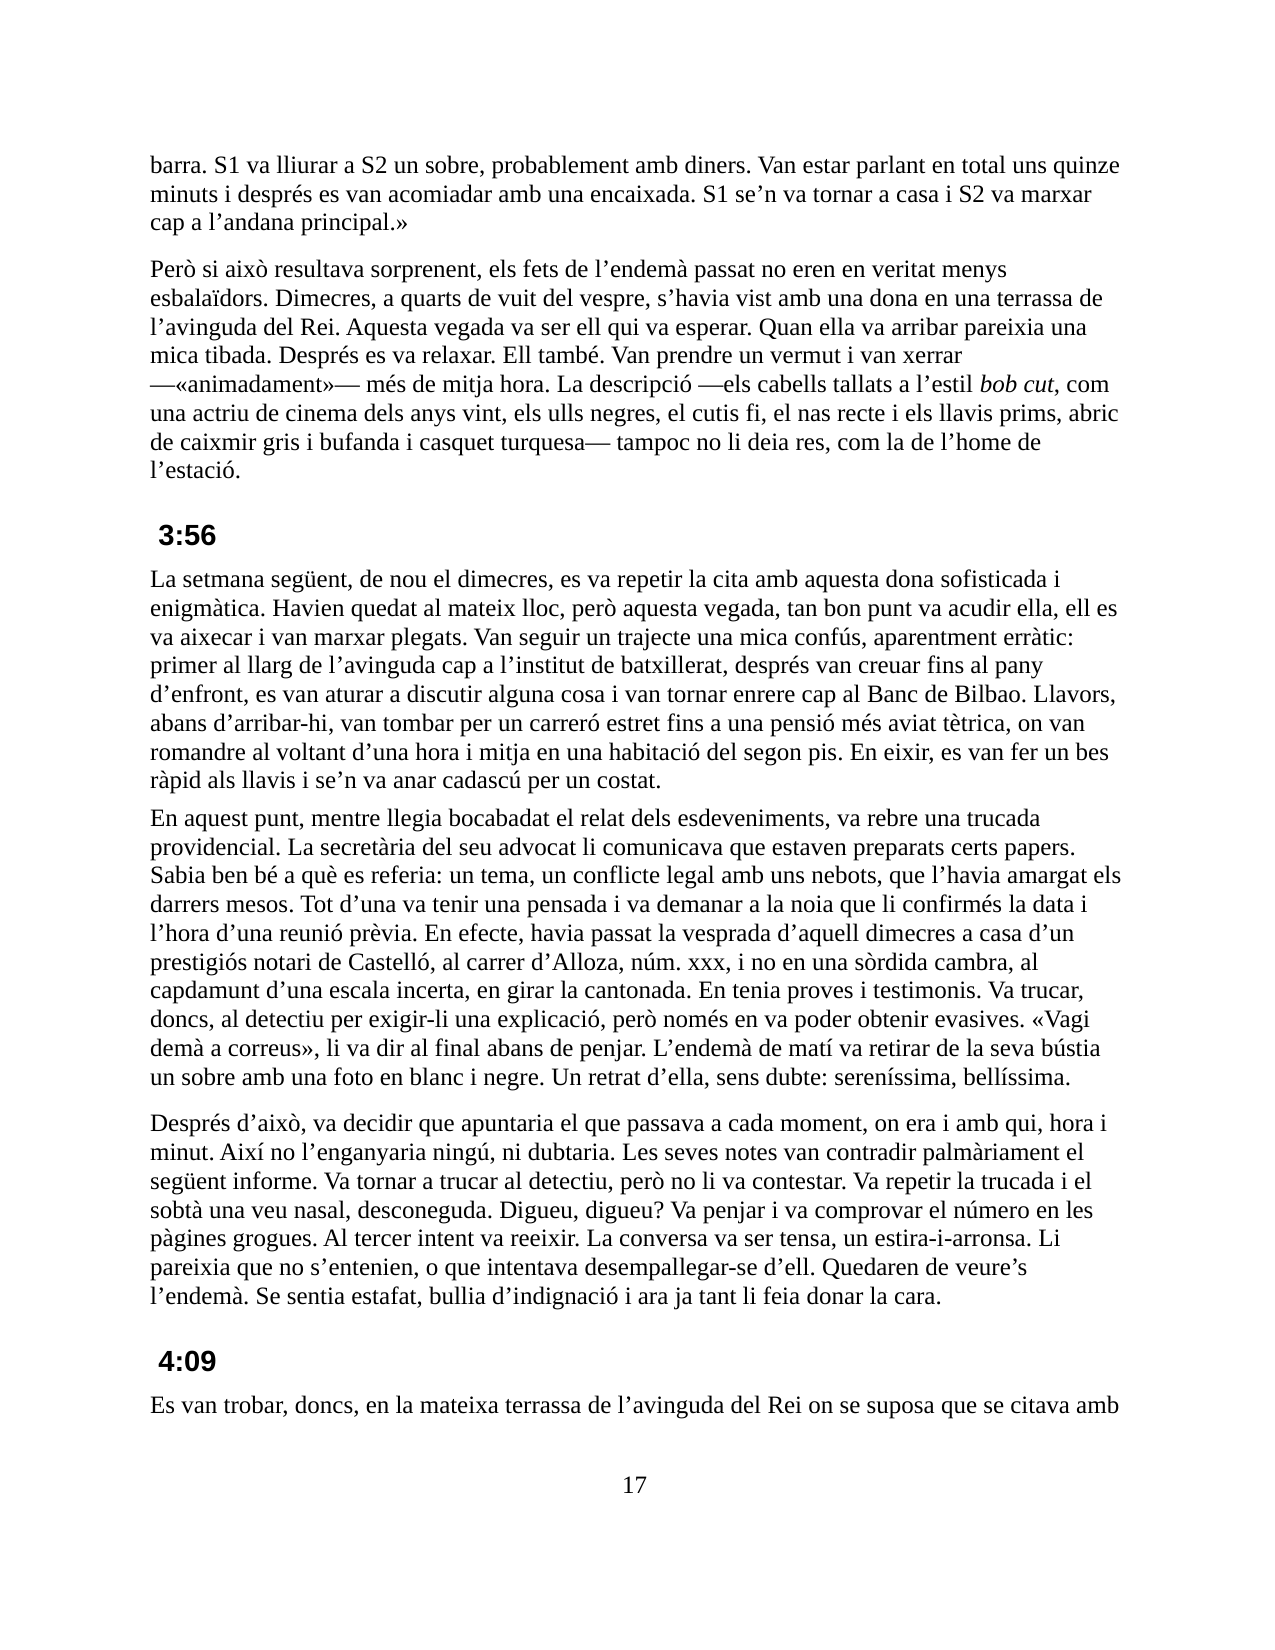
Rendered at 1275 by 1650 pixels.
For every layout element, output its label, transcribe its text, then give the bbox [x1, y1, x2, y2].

text Després d’això, va decidir que apuntaria el que passava a cada moment, on era i amb qui, hora i minut. Així no l’enganyaria ningú, ni dubtaria. Les seves notes van contradir palmàriament el següent informe. Va tornar a trucar al detectiu, però no li va contestar. Va repetir la trucada i el sobtà una veu nasal, desconeguda. Digueu, digueu? Va penjar i va comprovar el número en les pàgines grogues. Al tercer intent va reeixir. La conversa va ser tensa, un estira-i-arronsa. Li pareixia que no s’entenien, o que intentava desempallegar-se d’ell. Quedaren de veure’s l’endemà. Se sentia estafat, bullia d’indignació i ara ja tant li feia donar la cara. [150, 1108, 1125, 1310]
text Es van trobar, doncs, en la mateixa terrassa de l’avinguda del Rei on se suposa que se citava amb [150, 1390, 1125, 1418]
subtitle 4:09 [150, 1344, 1125, 1377]
subtitle 3:56 [150, 518, 1125, 552]
text Però si això resultava sorprenent, els fets de l’endemà passat no eren en veritat menys esbalaïdors. Dimecres, a quarts de vuit del vespre, s’havia vist amb una dona en una terrassa de l’avinguda del Rei. Aquesta vegada va ser ell qui va esperar. Quan ella va arribar pareixia una mica tibada. Després es va relaxar. Ell també. Van prendre un vermut i van xerrar —«animadament»— més de mitja hora. La descripció —els cabells tallats a l’estil bob cut, com una actriu de cinema dels anys vint, els ulls negres, el cutis fi, el nas recte i els llavis prims, abric de caixmir gris i bufanda i casquet turquesa— tampoc no li deia res, com la de l’home de l’estació. [150, 254, 1125, 484]
text barra. S1 va lliurar a S2 un sobre, probablement amb diners. Van estar parlant en total uns quinze minuts i després es van acomiadar amb una encaixada. S1 se’n va tornar a casa i S2 va marxar cap a l’andana principal.» [150, 150, 1125, 236]
text La setmana següent, de nou el dimecres, es va repetir la cita amb aquesta dona sofisticada i enigmàtica. Havien quedat al mateix lloc, però aquesta vegada, tan bon punt va acudir ella, ell es va aixecar i van marxar plegats. Van seguir un trajecte una mica confús, aparentment erràtic: primer al llarg de l’avinguda cap a l’institut de batxillerat, després van creuar fins al pany d’enfront, es van aturar a discutir alguna cosa i van tornar enrere cap al Banc de Bilbao. Llavors, abans d’arribar-hi, van tombar per un carreró estret fins a una pensió més aviat tètrica, on van romandre al voltant d’una hora i mitja en una habitació del segon pis. En eixir, es van fer un bes ràpid als llavis i se’n va anar cadascú per un costat. [150, 564, 1125, 794]
text En aquest punt, mentre llegia bocabadat el relat dels esdeveniments, va rebre una trucada providencial. La secretària del seu advocat li comunicava que estaven preparats certs papers. Sabia ben bé a què es referia: un tema, un conflicte legal amb uns nebots, que l’havia amargat els darrers mesos. Tot d’una va tenir una pensada i va demanar a la noia que li confirmés la data i l’hora d’una reunió prèvia. En efecte, havia passat la vesprada d’aquell dimecres a casa d’un prestigiós notari de Castelló, al carrer d’Alloza, núm. xxx, i no en una sòrdida cambra, al capdamunt d’una escala incerta, en girar la cantonada. En tenia proves i testimonis. Va trucar, doncs, al detectiu per exigir-li una explicació, però només en va poder obtenir evasives. «Vagi demà a correus», li va dir al final abans de penjar. L’endemà de matí va retirar de la seva bústia un sobre amb una foto en blanc i negre. Un retrat d’ella, sens dubte: sereníssima, bellíssima. [150, 803, 1125, 1091]
